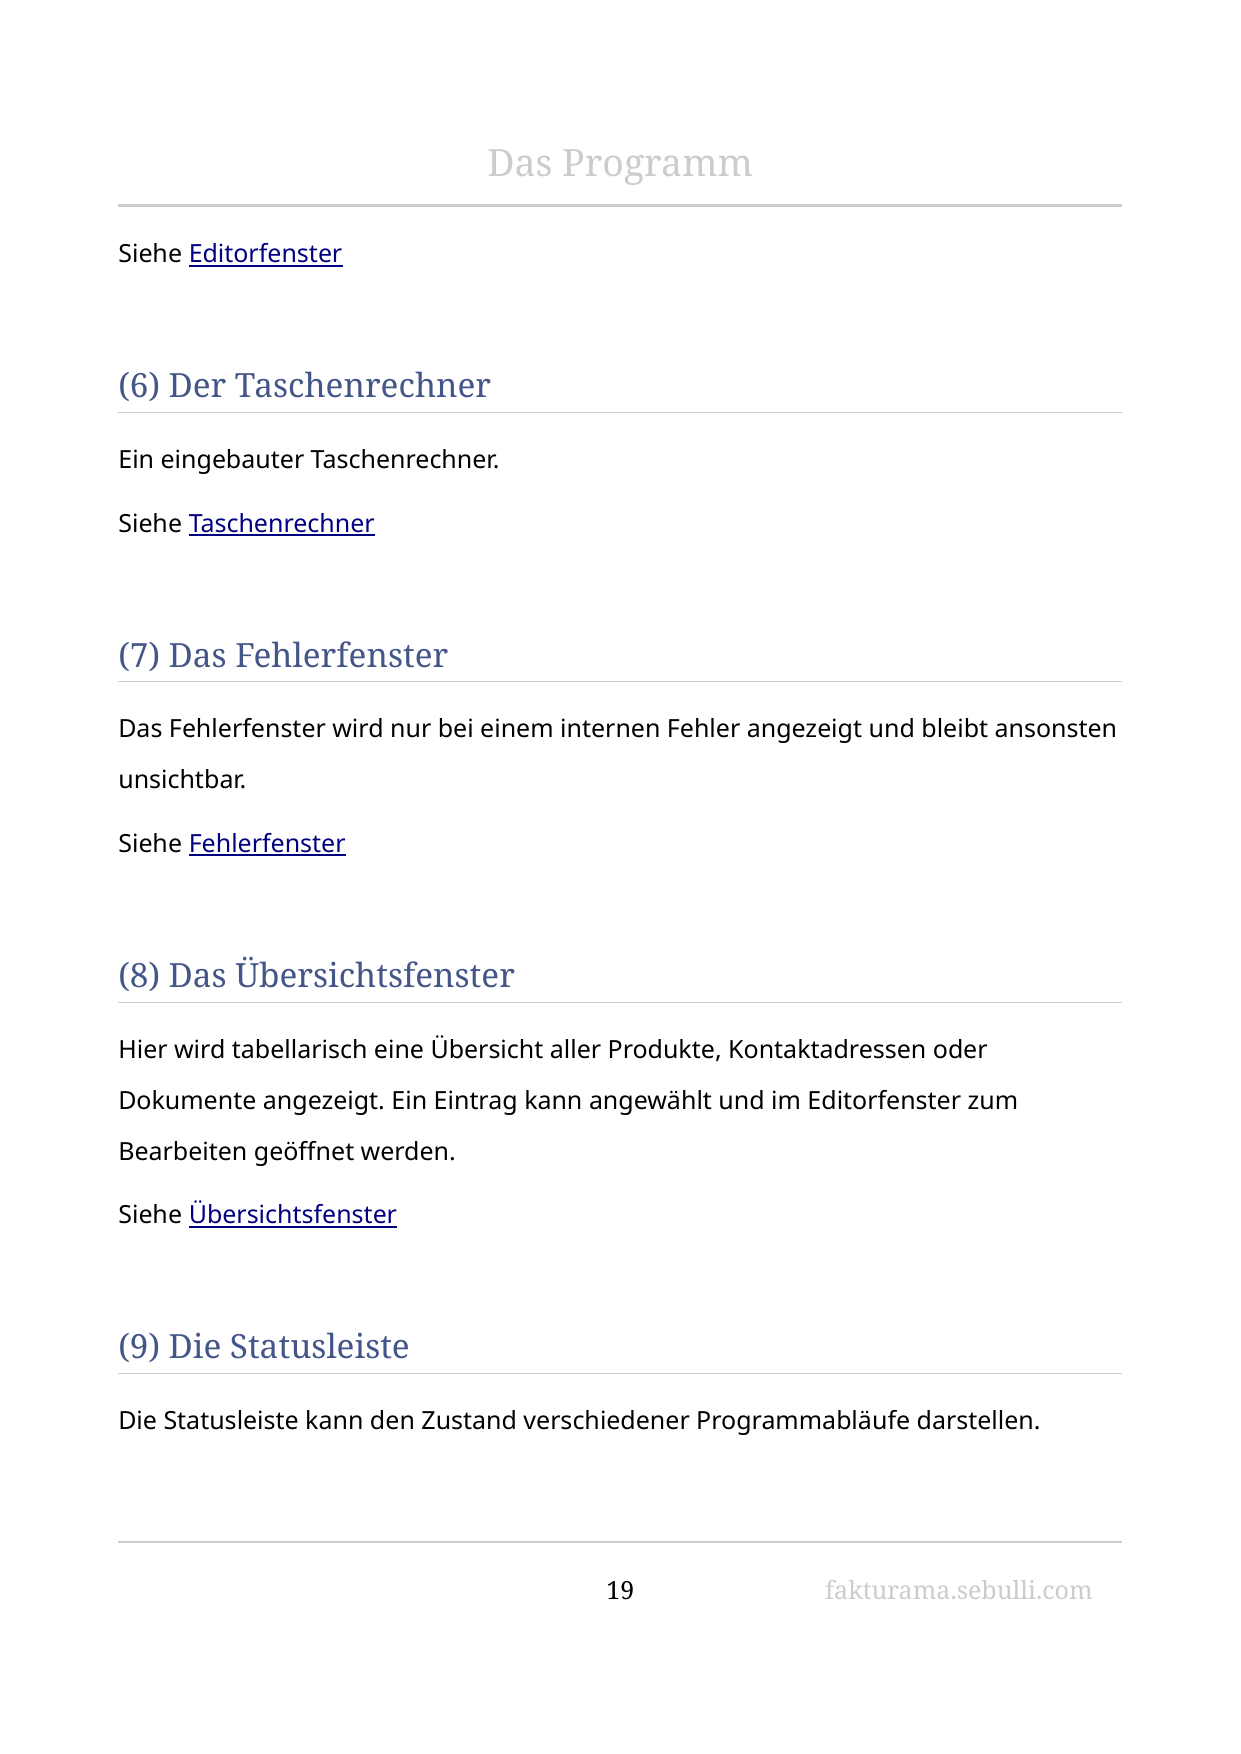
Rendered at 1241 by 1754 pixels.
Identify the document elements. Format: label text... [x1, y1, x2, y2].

text Siehe Fehlerfenster [118, 826, 1122, 860]
text Die Statusleiste kann den Zustand verschiedener Programmabläufe darstellen. [118, 1403, 1122, 1437]
subtitle (7) Das Fehlerfenster [118, 631, 1122, 681]
text Das Fehlerfenster wird nur bei einem internen Fehler angezeigt und bleibt ansonsten unsichtbar. [118, 711, 1122, 796]
subtitle (8) Das Übersichtsfenster [118, 952, 1122, 1002]
text Ein eingebauter Taschenrechner. [118, 442, 1122, 476]
text Siehe Taschenrechner [118, 505, 1122, 539]
text Hier wird tabellarisch eine Übersicht aller Produkte, Kontaktadressen oder Dokumente angezeigt. Ein Eintrag kann angewählt und im Editorfenster zum Bearbeiten geöffnet werden. [118, 1031, 1122, 1168]
subtitle (6) Der Taschenrechner [118, 362, 1122, 412]
text Siehe Editorfenster [118, 236, 1122, 270]
subtitle (9) Die Statusleiste [118, 1323, 1122, 1373]
text Siehe Übersichtsfenster [118, 1197, 1122, 1231]
